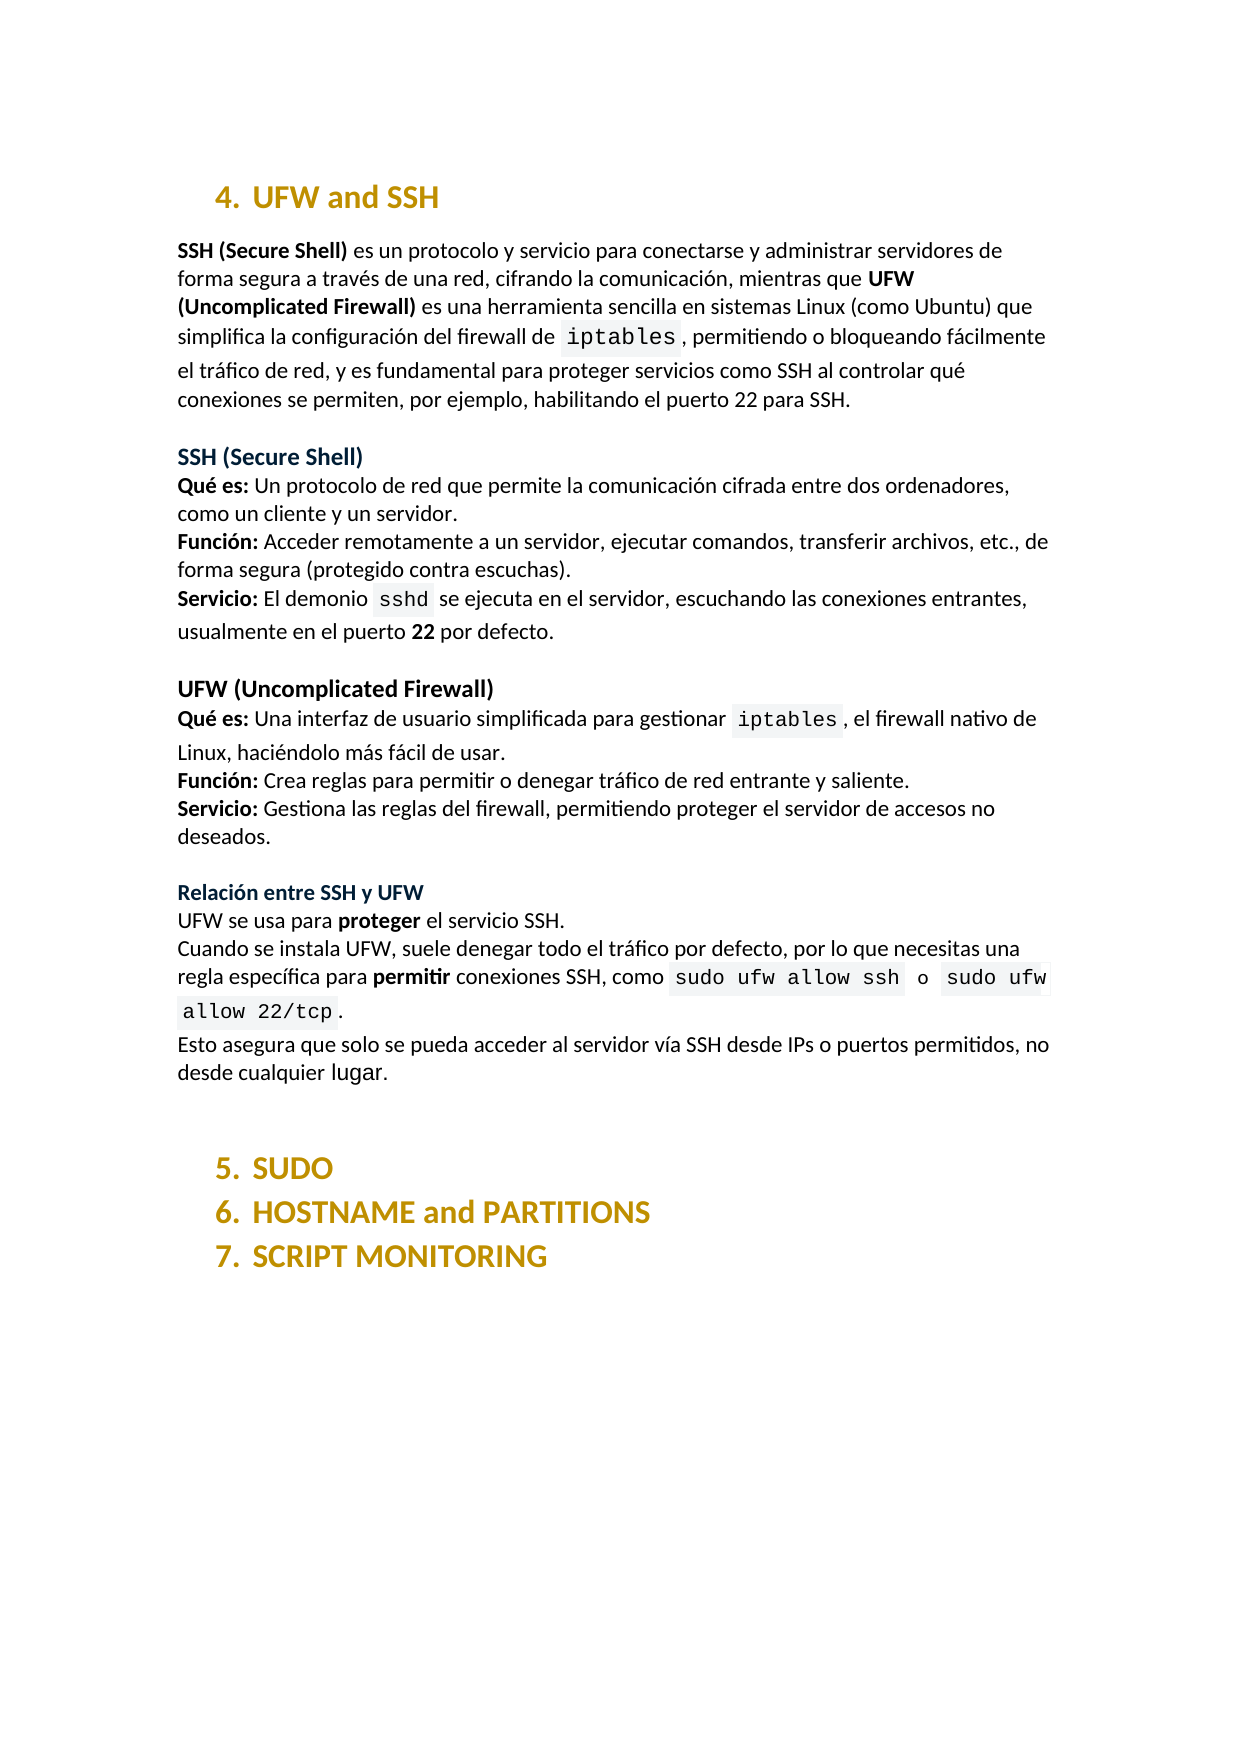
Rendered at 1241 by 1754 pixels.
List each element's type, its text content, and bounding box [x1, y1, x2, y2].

text UFW (Uncomplicated Firewall) [177, 673, 1063, 704]
list HOSTNAME and PARTITIONS [215, 1191, 1063, 1232]
text Esto asegura que solo se pueda acceder al servidor vía SSH desde IPs o puertos permitidos, no desde cualquier lugar. [177, 1030, 1063, 1086]
text Qué es: Una interfaz de usuario simplificada para gestionar iptables, el firewall nativo de Linux, haciéndolo más fácil de usar. [177, 704, 1063, 766]
text Función: Crea reglas para permitir o denegar tráfico de red entrante y saliente. [177, 766, 1063, 794]
text Qué es: Un protocolo de red que permite la comunicación cifrada entre dos ordenadores, como un cliente y un servidor. [177, 471, 1063, 527]
text Servicio: El demonio sshd se ejecuta en el servidor, escuchando las conexiones entrantes, usualmente en el puerto 22 por defecto. [177, 583, 1063, 645]
list UFW and SSH [215, 176, 1063, 216]
list SCRIPT MONITORING [215, 1235, 1063, 1276]
text UFW se usa para proteger el servicio SSH. [177, 906, 1063, 934]
text Servicio: Gestiona las reglas del firewall, permitiendo proteger el servidor de accesos no deseados. [177, 794, 1063, 850]
text Función: Acceder remotamente a un servidor, ejecutar comandos, transferir archivos, etc., de forma segura (protegido contra escuchas). [177, 527, 1063, 583]
text Relación entre SSH y UFW [177, 878, 1063, 906]
text SSH (Secure Shell) es un protocolo y servicio para conectarse y administrar servidores de forma segura a través de una red, cifrando la comunicación, mientras que UFW (Uncomplicated Firewall) es una herramienta sencilla en sistemas Linux (como Ubuntu) que simplifica la configuración del firewall de iptables, permitiendo o bloqueando fácilmente el tráfico de red, y es fundamental para proteger servicios como SSH al controlar qué conexiones se permiten, por ejemplo, habilitando el puerto 22 para SSH. [177, 236, 1063, 413]
list SUDO [215, 1147, 1063, 1188]
text Cuando se instala UFW, suele denegar todo el tráfico por defecto, por lo que necesitas una regla específica para permitir conexiones SSH, como sudo ufw allow ssh o sudo ufw allow 22/tcp. [177, 934, 1063, 1030]
text SSH (Secure Shell) [177, 441, 1063, 471]
